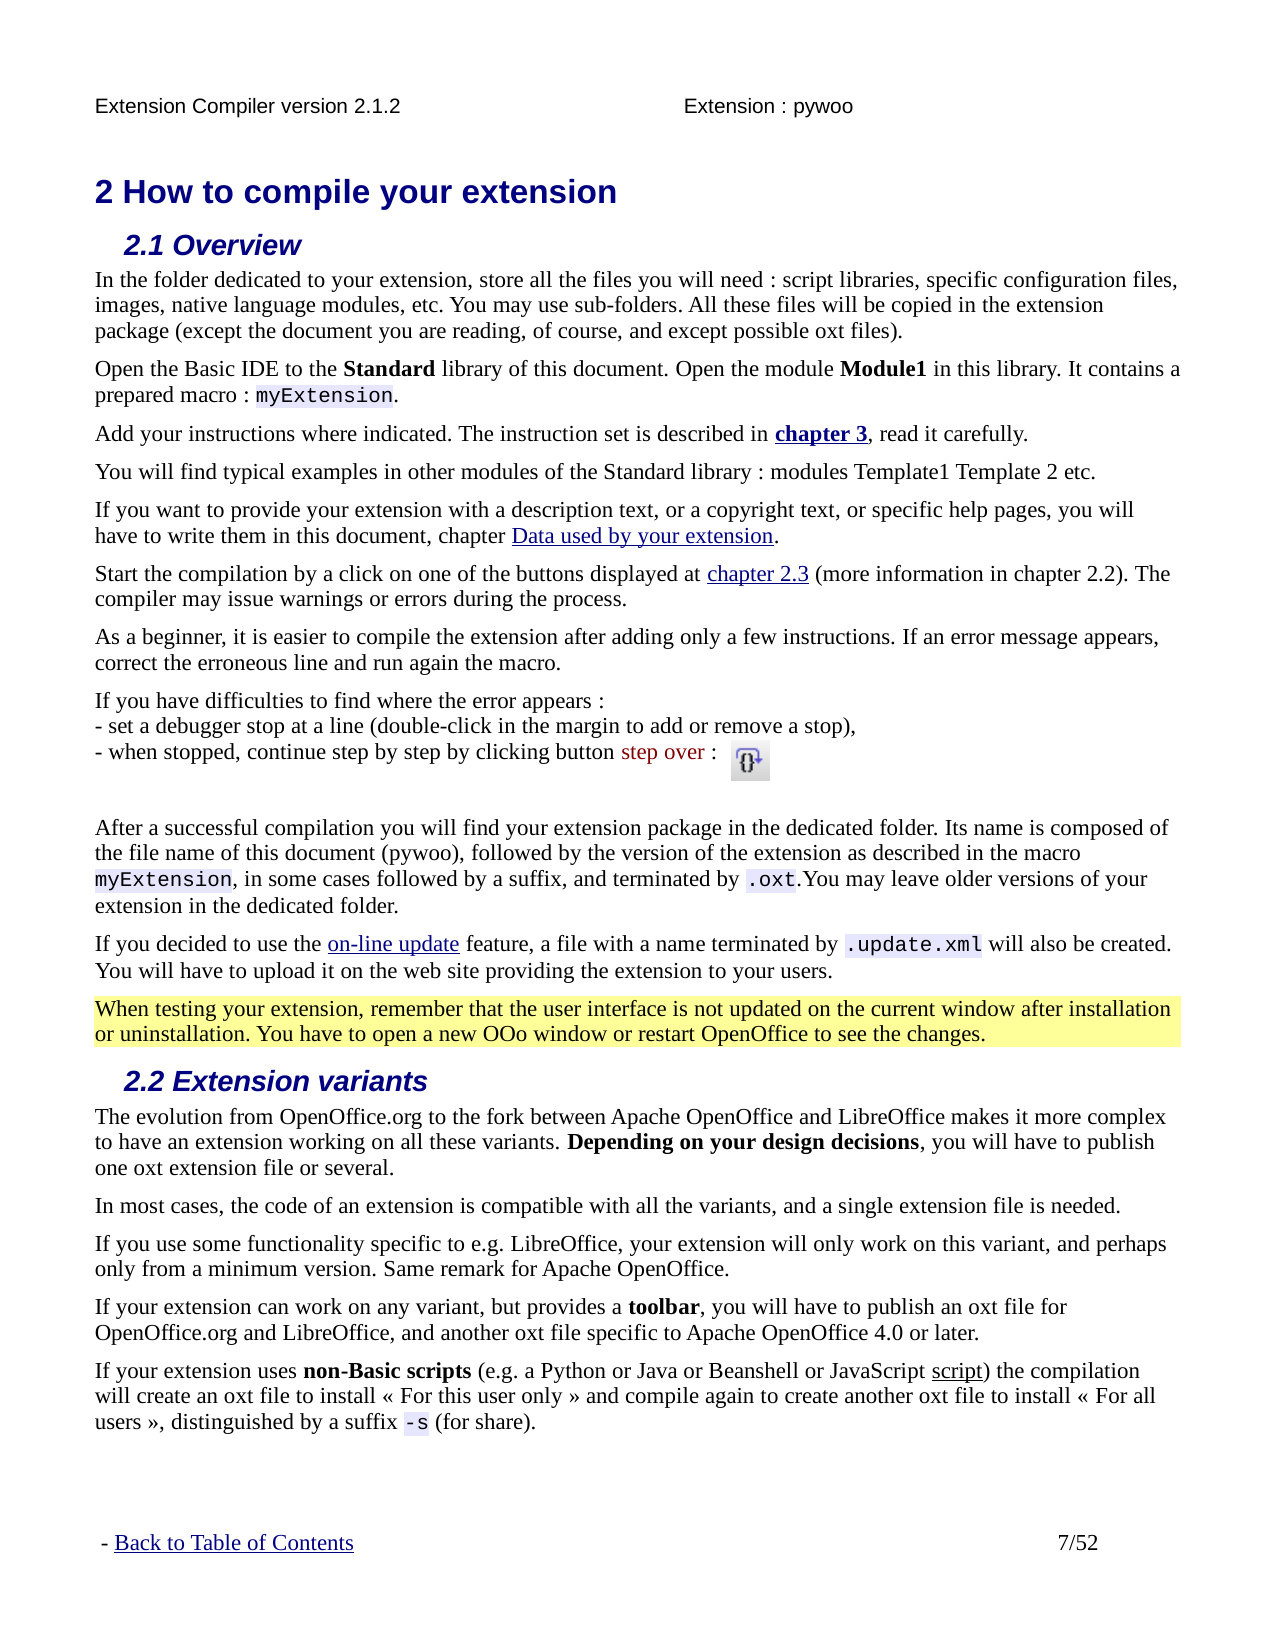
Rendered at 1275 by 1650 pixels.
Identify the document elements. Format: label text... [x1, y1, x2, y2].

text When testing your extension, remember that the user interface is not updated on the current window after installation or uninstallation. You have to open a new OOo window or restart OpenOffice to see the changes. [94, 996, 1181, 1047]
subtitle Extension variants [124, 1065, 1181, 1098]
picture [731, 740, 770, 781]
text If you have difficulties to find where the error appears : - set a debugger stop at a line (double-click in the margin to add or remove a stop), - when stopped, continue step by step by clicking button step over : [94, 688, 1181, 764]
text Add your instructions where indicated. The instruction set is described in chapter 3, read it carefully. [94, 421, 1181, 446]
text After a successful compilation you will find your extension package in the dedicated folder. Its name is composed of the file name of this document (pywoo), followed by the version of the extension as described in the macro myExtension, in some cases followed by a suffix, and terminated by .oxt.You may leave older versions of your extension in the dedicated folder. [94, 815, 1181, 918]
text In the folder dedicated to your extension, store all the files you will need : script libraries, specific configuration files, images, native language modules, etc. You may use sub-folders. All these files will be copied in the extension package (except the document you are reading, of course, and except possible oxt files). [94, 267, 1181, 343]
text The evolution from OpenOffice.org to the fork between Apache OpenOffice and LibreOffice makes it more complex to have an extension working on all these variants. Depending on your design decisions, you will have to publish one oxt extension file or several. [94, 1104, 1181, 1180]
text If your extension can work on any variant, but provides a toolbar, you will have to publish an oxt file for OpenOffice.org and LibreOffice, and another oxt file specific to Apache OpenOffice 4.0 or later. [94, 1294, 1181, 1345]
text If you want to provide your extension with a description text, or a copyright text, or specific help pages, you will have to write them in this document, chapter Data used by your extension. [94, 497, 1181, 548]
subtitle Overview [124, 228, 1181, 261]
subtitle How to compile your extension [94, 172, 1181, 210]
text If you decided to use the on-line update feature, a file with a name terminated by .update.xml will also be created. You will have to upload it on the web site providing the extension to your users. [94, 931, 1181, 983]
text In most cases, the code of an extension is compatible with all the variants, and a single extension file is needed. [94, 1193, 1181, 1218]
text If you use some functionality specific to e.g. LibreOffice, your extension will only work on this variant, and perhaps only from a minimum version. Same remark for Apache OpenOffice. [94, 1231, 1181, 1282]
text You will find typical examples in other modules of the Standard library : modules Template1 Template 2 etc. [94, 459, 1181, 484]
text If your extension uses non-Basic scripts (e.g. a Python or Java or Beanshell or JavaScript script) the compilation will create an oxt file to install « For this user only » and compile again to create another oxt file to install « For all users », distinguished by a suffix -s (for share). [94, 1358, 1181, 1436]
text Start the compilation by a click on one of the buttons displayed at chapter 2.3 (more information in chapter 2.2). The compiler may issue warnings or errors during the process. [94, 561, 1181, 612]
text As a beginner, it is easier to compile the extension after adding only a few instructions. If an error message appears, correct the erroneous line and run again the macro. [94, 624, 1181, 675]
text Open the Basic IDE to the Standard library of this document. Open the module Module1 in this library. It contains a prepared macro : myExtension. [94, 356, 1181, 408]
